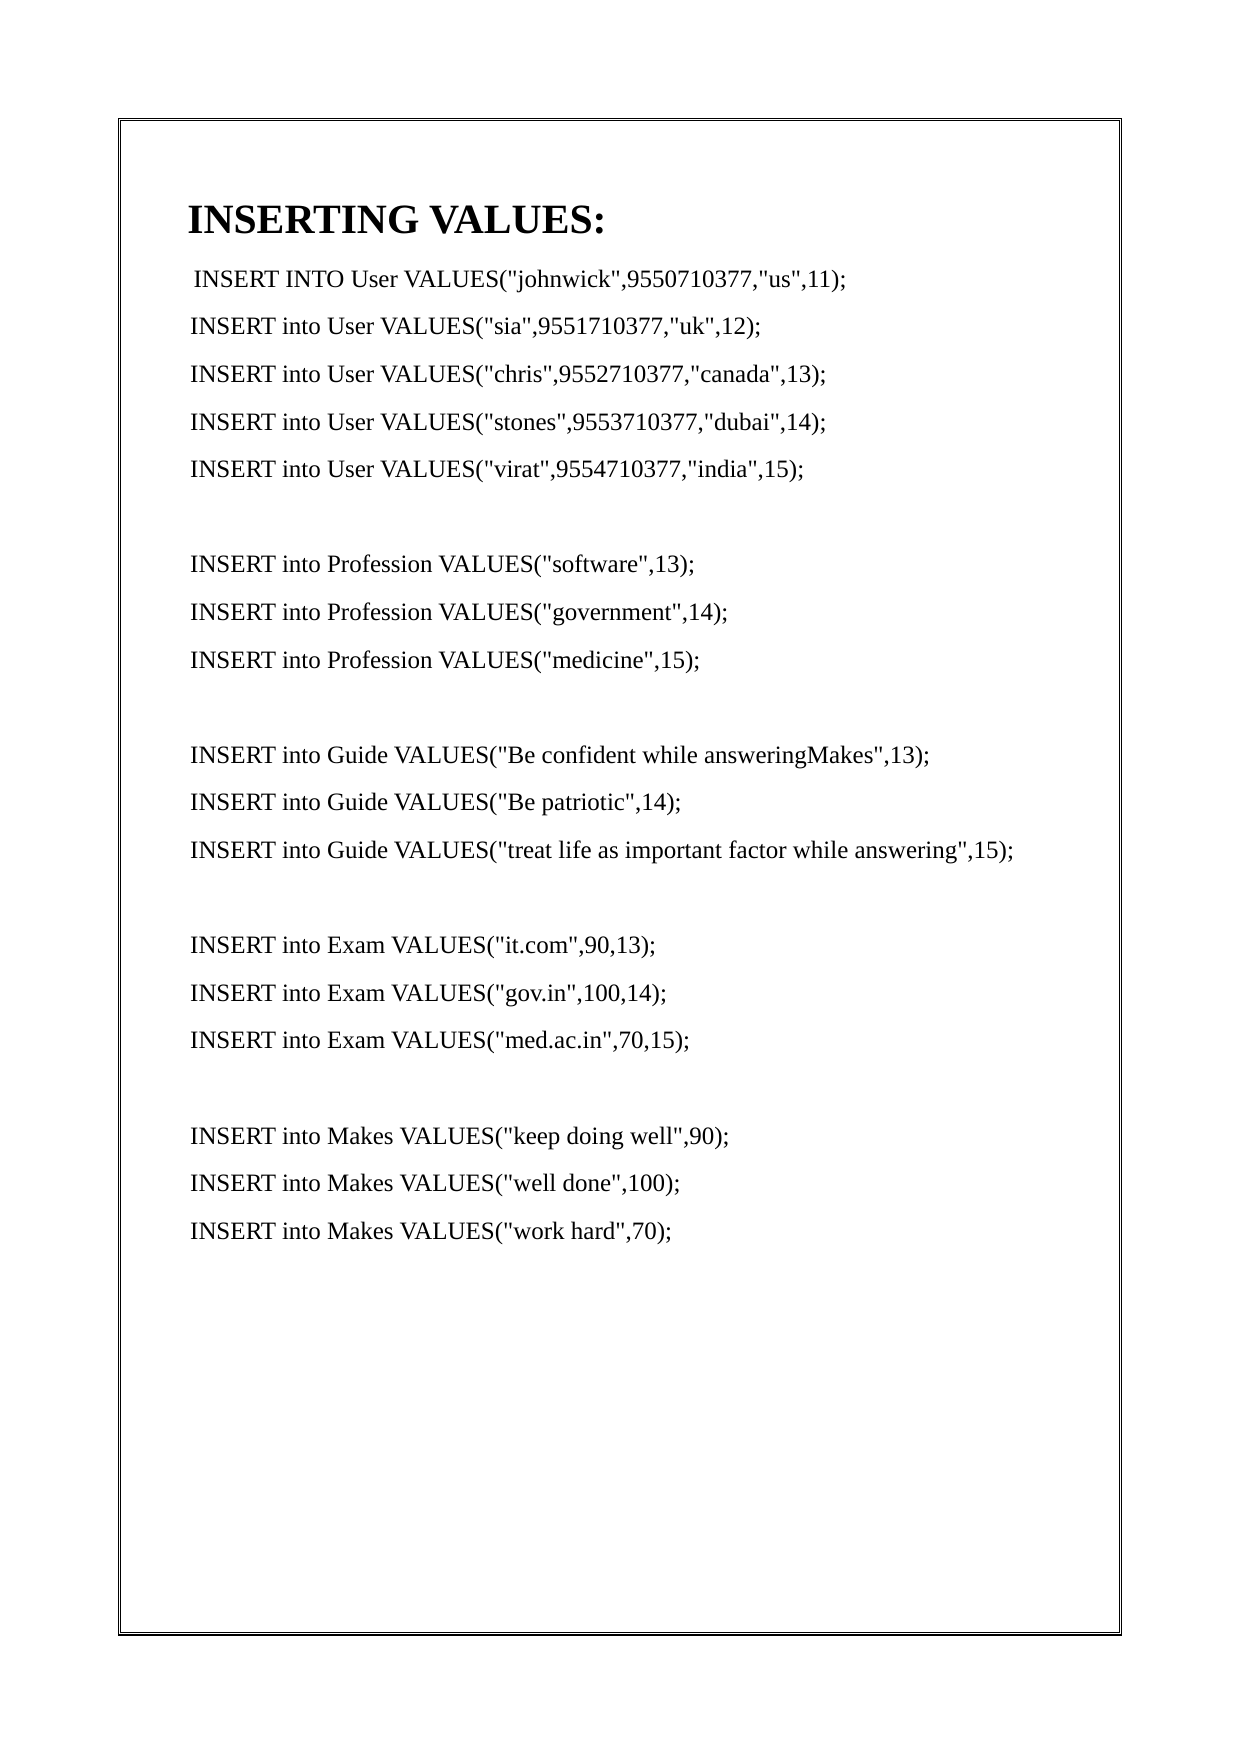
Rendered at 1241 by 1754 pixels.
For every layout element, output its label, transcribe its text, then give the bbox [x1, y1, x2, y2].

text INSERT into Profession VALUES("medicine",15); [190, 645, 1116, 673]
text INSERT into Guide VALUES("treat life as important factor while answering",15); [190, 835, 1116, 864]
text INSERT into Exam VALUES("med.ac.in",70,15); [190, 1026, 1116, 1054]
text INSERT into Makes VALUES("work hard",70); [190, 1216, 1116, 1245]
text INSERT into Exam VALUES("it.com",90,13); [190, 930, 1116, 959]
text INSERT into Guide VALUES("Be patriotic",14); [190, 787, 1116, 816]
text INSERT into User VALUES("chris",9552710377,"canada",13); [190, 359, 1116, 388]
text INSERT into User VALUES("stones",9553710377,"dubai",14); [190, 407, 1116, 435]
text INSERT into User VALUES("sia",9551710377,"uk",12); [190, 311, 1116, 340]
text INSERT into User VALUES("virat",9554710377,"india",15); [190, 454, 1116, 483]
text INSERTING VALUES: [124, 194, 1116, 242]
text INSERT into Guide VALUES("Be confident while answeringMakes",13); [190, 740, 1116, 769]
text INSERT INTO User VALUES("johnwick",9550710377,"us",11); [181, 264, 1116, 293]
text INSERT into Profession VALUES("software",13); [190, 549, 1116, 578]
text INSERT into Profession VALUES("government",14); [190, 597, 1116, 626]
text INSERT into Exam VALUES("gov.in",100,14); [190, 978, 1116, 1007]
text INSERT into Makes VALUES("well done",100); [190, 1168, 1116, 1197]
text INSERT into Makes VALUES("keep doing well",90); [190, 1121, 1116, 1149]
